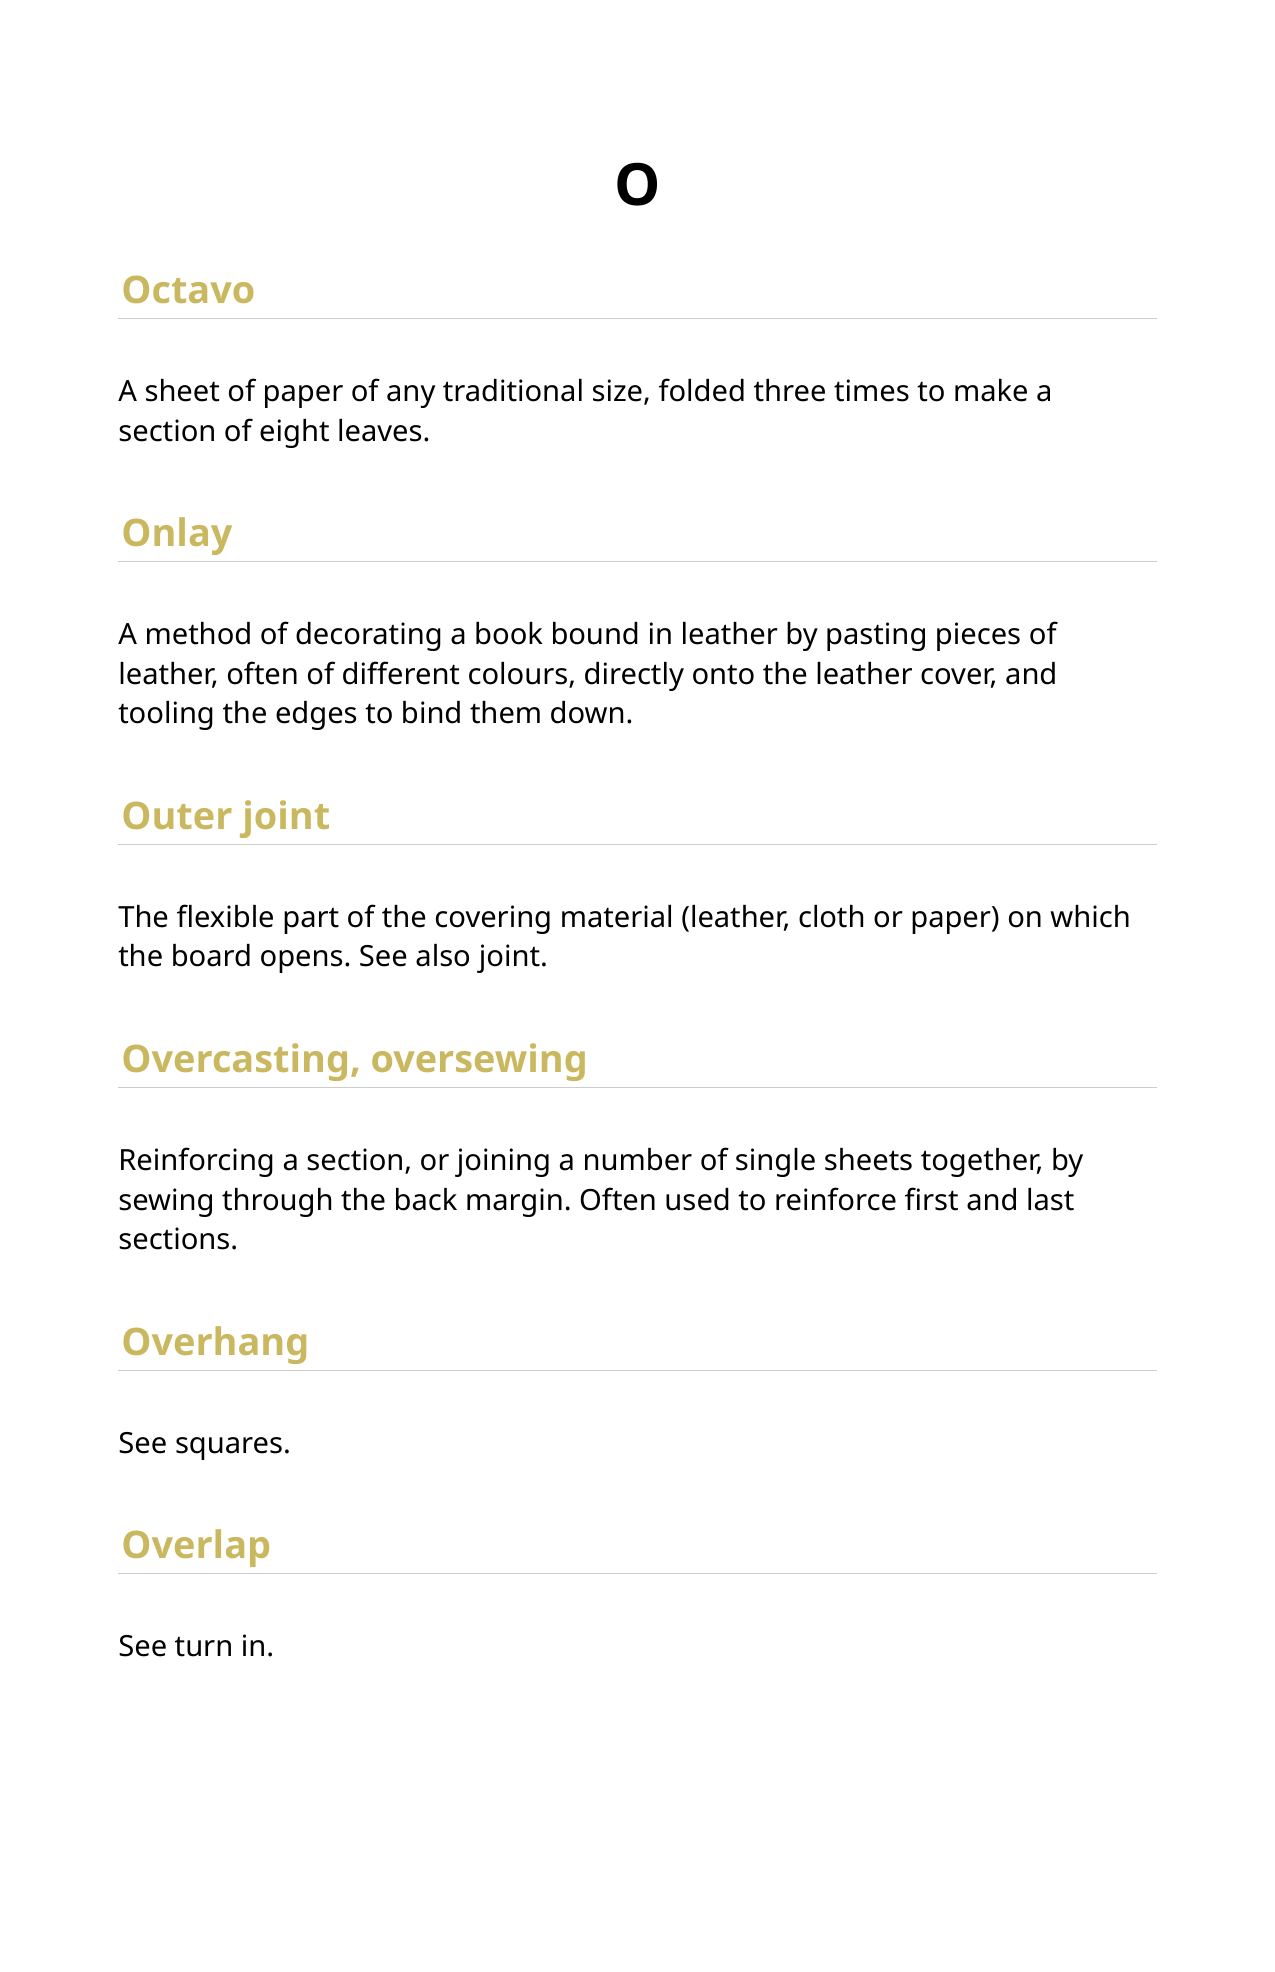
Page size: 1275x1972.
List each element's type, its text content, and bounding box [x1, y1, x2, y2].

table_cell The flexible part of the covering material (leather, cloth or paper) on which the board opens. See also joint. [118, 896, 1157, 975]
table_cell See squares. [118, 1422, 1157, 1462]
table_header Onlay [118, 478, 1157, 561]
table_header Overcasting, oversewing [118, 1004, 1157, 1087]
table_header [118, 1574, 1157, 1625]
table_cell Reinforcing a section, or joining a number of single sheets together, by sewing through the back margin. Often used to reinforce first and last sections. [118, 1139, 1157, 1258]
title O [118, 143, 1157, 223]
table_header [118, 319, 1157, 370]
table_header [118, 1371, 1157, 1422]
table_cell See turn in. [118, 1625, 1157, 1665]
table_cell A sheet of paper of any traditional size, folded three times to make a section of eight leaves. [118, 370, 1157, 449]
table_header Octavo [118, 235, 1157, 318]
table_header [118, 562, 1157, 613]
table_header [118, 1088, 1157, 1139]
table_header Outer joint [118, 761, 1157, 844]
table_header [118, 845, 1157, 896]
table_header Overlap [118, 1490, 1157, 1573]
table_cell A method of decorating a book bound in leather by pasting pieces of leather, often of different colours, directly onto the leather cover, and tooling the edges to bind them down. [118, 613, 1157, 732]
table_header Overhang [118, 1287, 1157, 1370]
